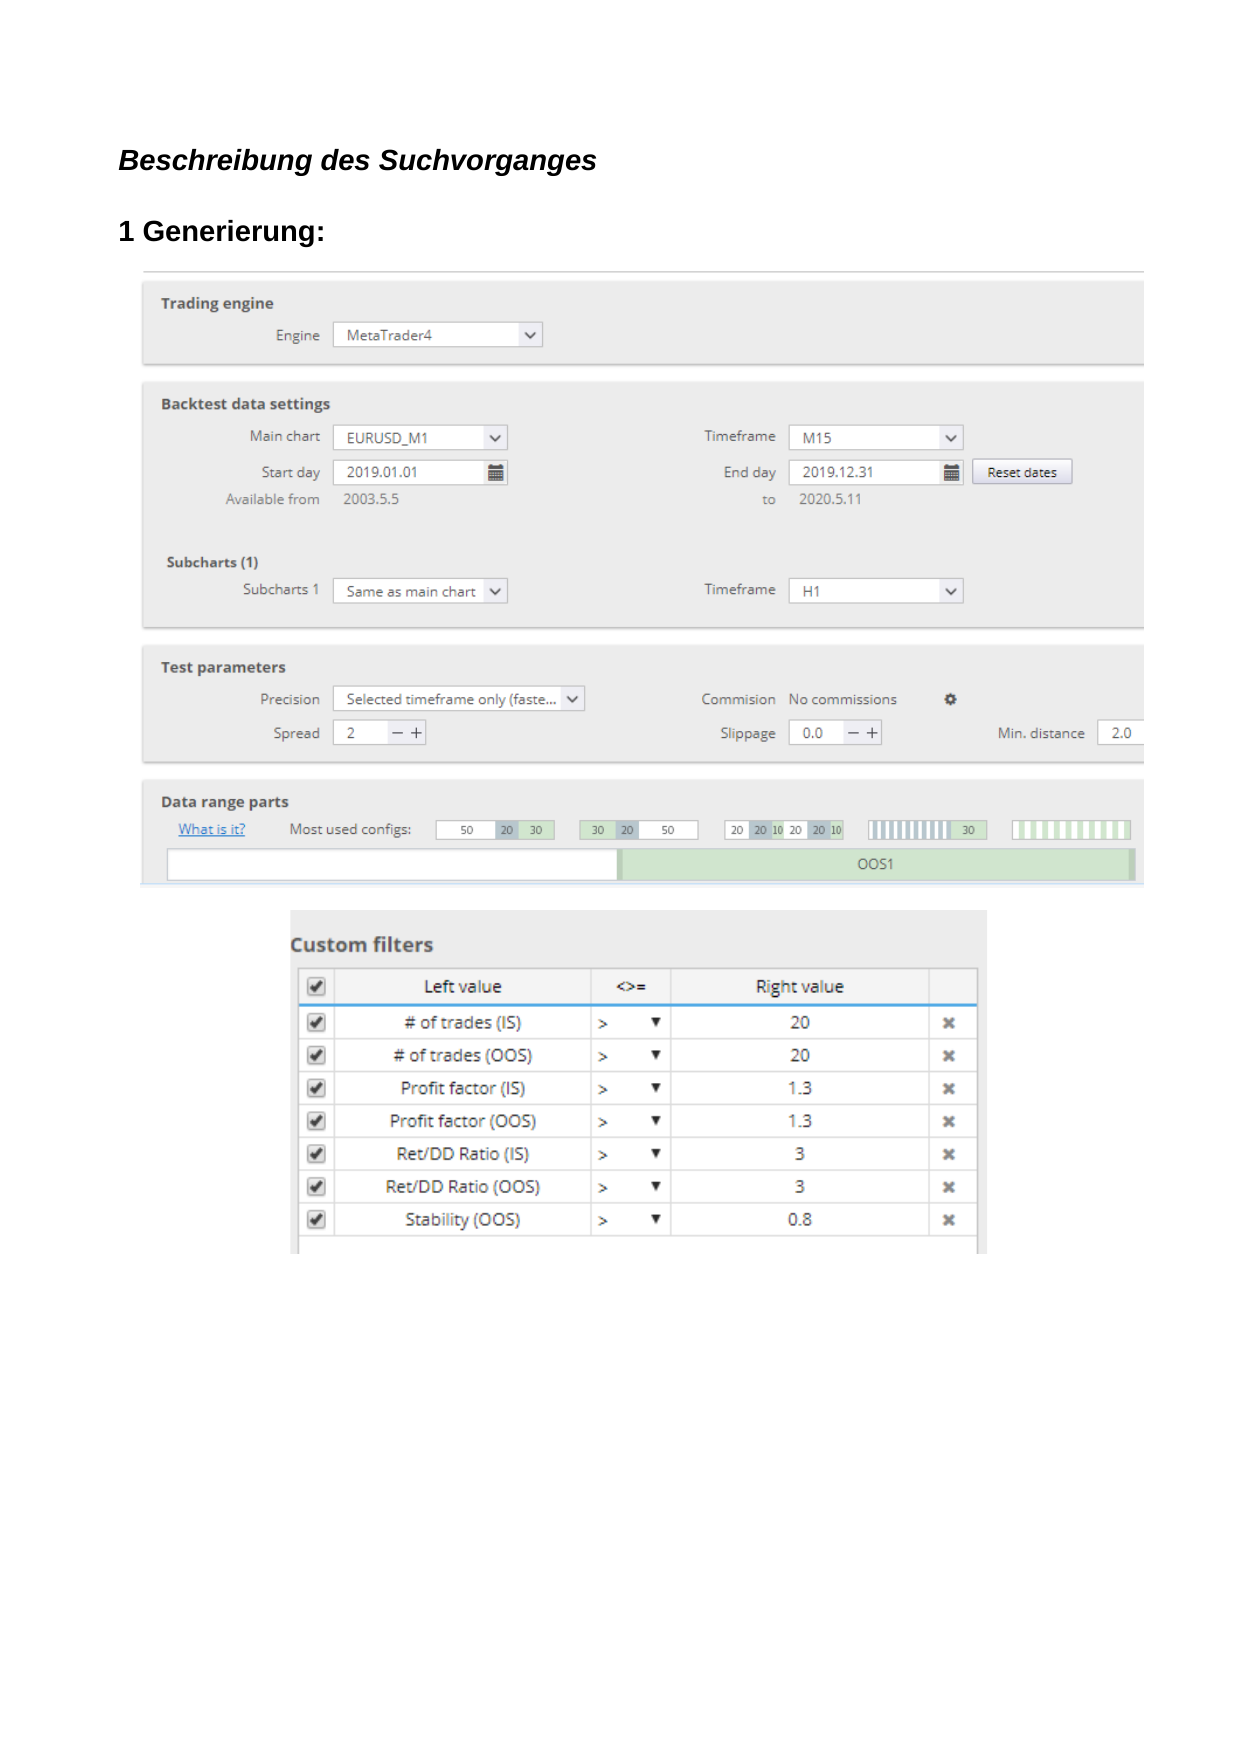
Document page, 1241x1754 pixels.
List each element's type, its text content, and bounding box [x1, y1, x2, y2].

subtitle 1 Generierung: [118, 214, 1122, 248]
picture [140, 269, 1144, 888]
picture [290, 910, 988, 1254]
subtitle Beschreibung des Suchvorganges [118, 143, 1122, 177]
